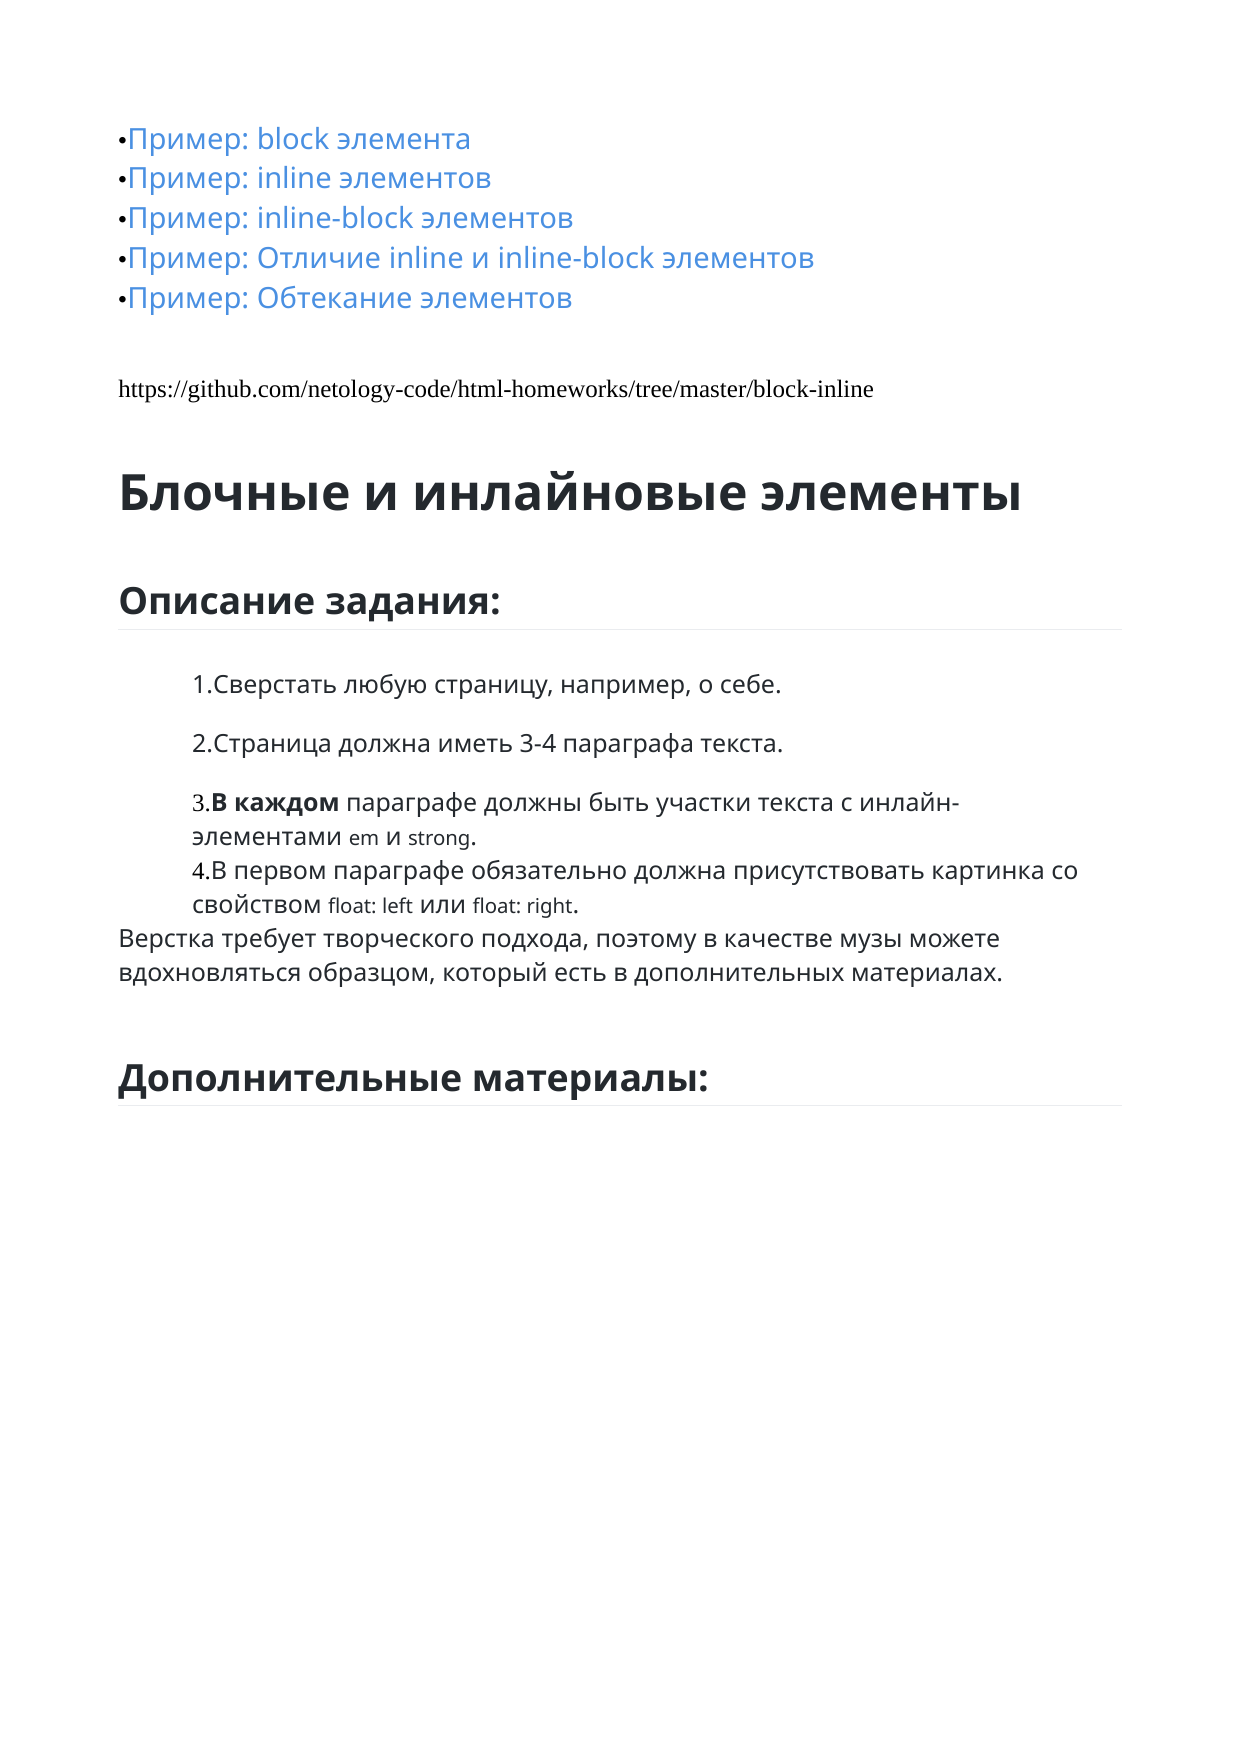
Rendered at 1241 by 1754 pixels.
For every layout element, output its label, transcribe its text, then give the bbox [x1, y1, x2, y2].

text Верстка требует творческого подхода, поэтому в качестве музы можете вдохновляться образцом, который есть в дополнительных материалах. [118, 921, 1122, 989]
list Страница должна иметь 3-4 параграфа текста. [118, 726, 1122, 759]
list Сверстать любую страницу, например, о себе. [118, 666, 1122, 701]
list В каждом параграфе должны быть участки текста с инлайн-элементами em и strong. [118, 784, 1122, 853]
list В первом параграфе обязательно должна присутствовать картинка со свойством float: left или float: right. [118, 853, 1122, 921]
list Пример: Обтекание элементов [118, 277, 1122, 317]
subtitle Дополнительные материалы: [118, 1051, 1122, 1105]
text https://github.com/netology-code/html-homeworks/tree/master/block-inline [118, 374, 1122, 403]
subtitle Блочные и инлайновые элементы [118, 457, 1122, 525]
subtitle Описание задания: [118, 575, 1122, 629]
list Пример: inline-block элементов [118, 197, 1122, 237]
list Пример: block элемента [118, 118, 1122, 158]
list Пример: inline элементов [118, 158, 1122, 197]
list Пример: Отличие inline и inline-block элементов [118, 237, 1122, 277]
